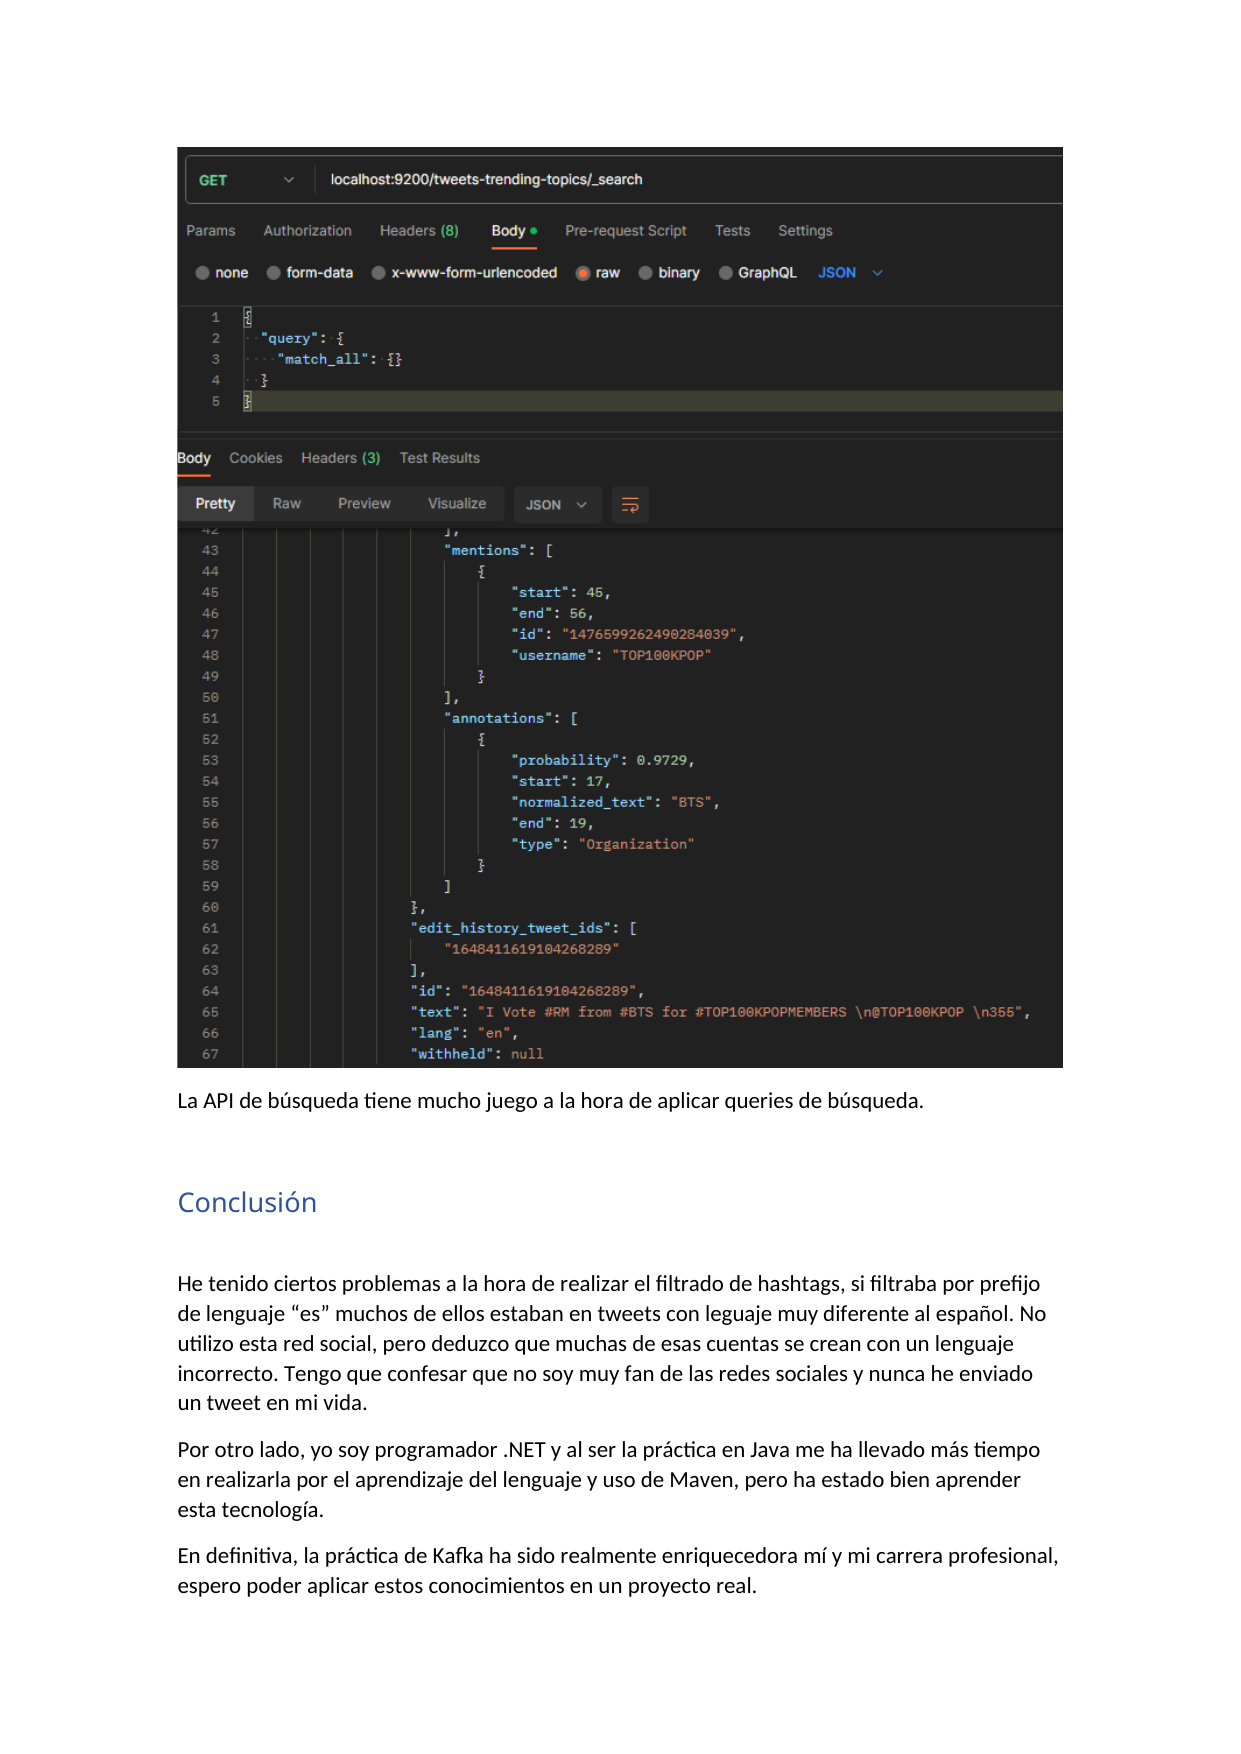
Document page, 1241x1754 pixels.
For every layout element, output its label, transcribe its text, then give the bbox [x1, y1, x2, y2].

text La API de búsqueda tiene mucho juego a la hora de aplicar queries de búsqueda. [177, 1086, 1063, 1114]
text Por otro lado, yo soy programador .NET y al ser la práctica en Java me ha llevado más tiempo en realizarla por el aprendizaje del lenguaje y uso de Maven, pero ha estado bien aprender esta tecnología. [177, 1435, 1063, 1523]
text En definitiva, la práctica de Kafka ha sido realmente enriquecedora mí y mi carrera profesional, espero poder aplicar estos conocimientos en un proyecto real. [177, 1541, 1063, 1599]
subtitle Conclusión [177, 1183, 1063, 1220]
text He tenido ciertos problemas a la hora de realizar el filtrado de hashtags, si filtraba por prefijo de lenguaje “es” muchos de ellos estaban en tweets con leguaje muy diferente al español. No utilizo esta red social, pero deduzco que muchas de esas cuentas se crean con un lenguaje incorrecto. Tengo que confesar que no soy muy fan de las redes sociales y nunca he enviado un tweet en mi vida. [177, 1269, 1063, 1417]
